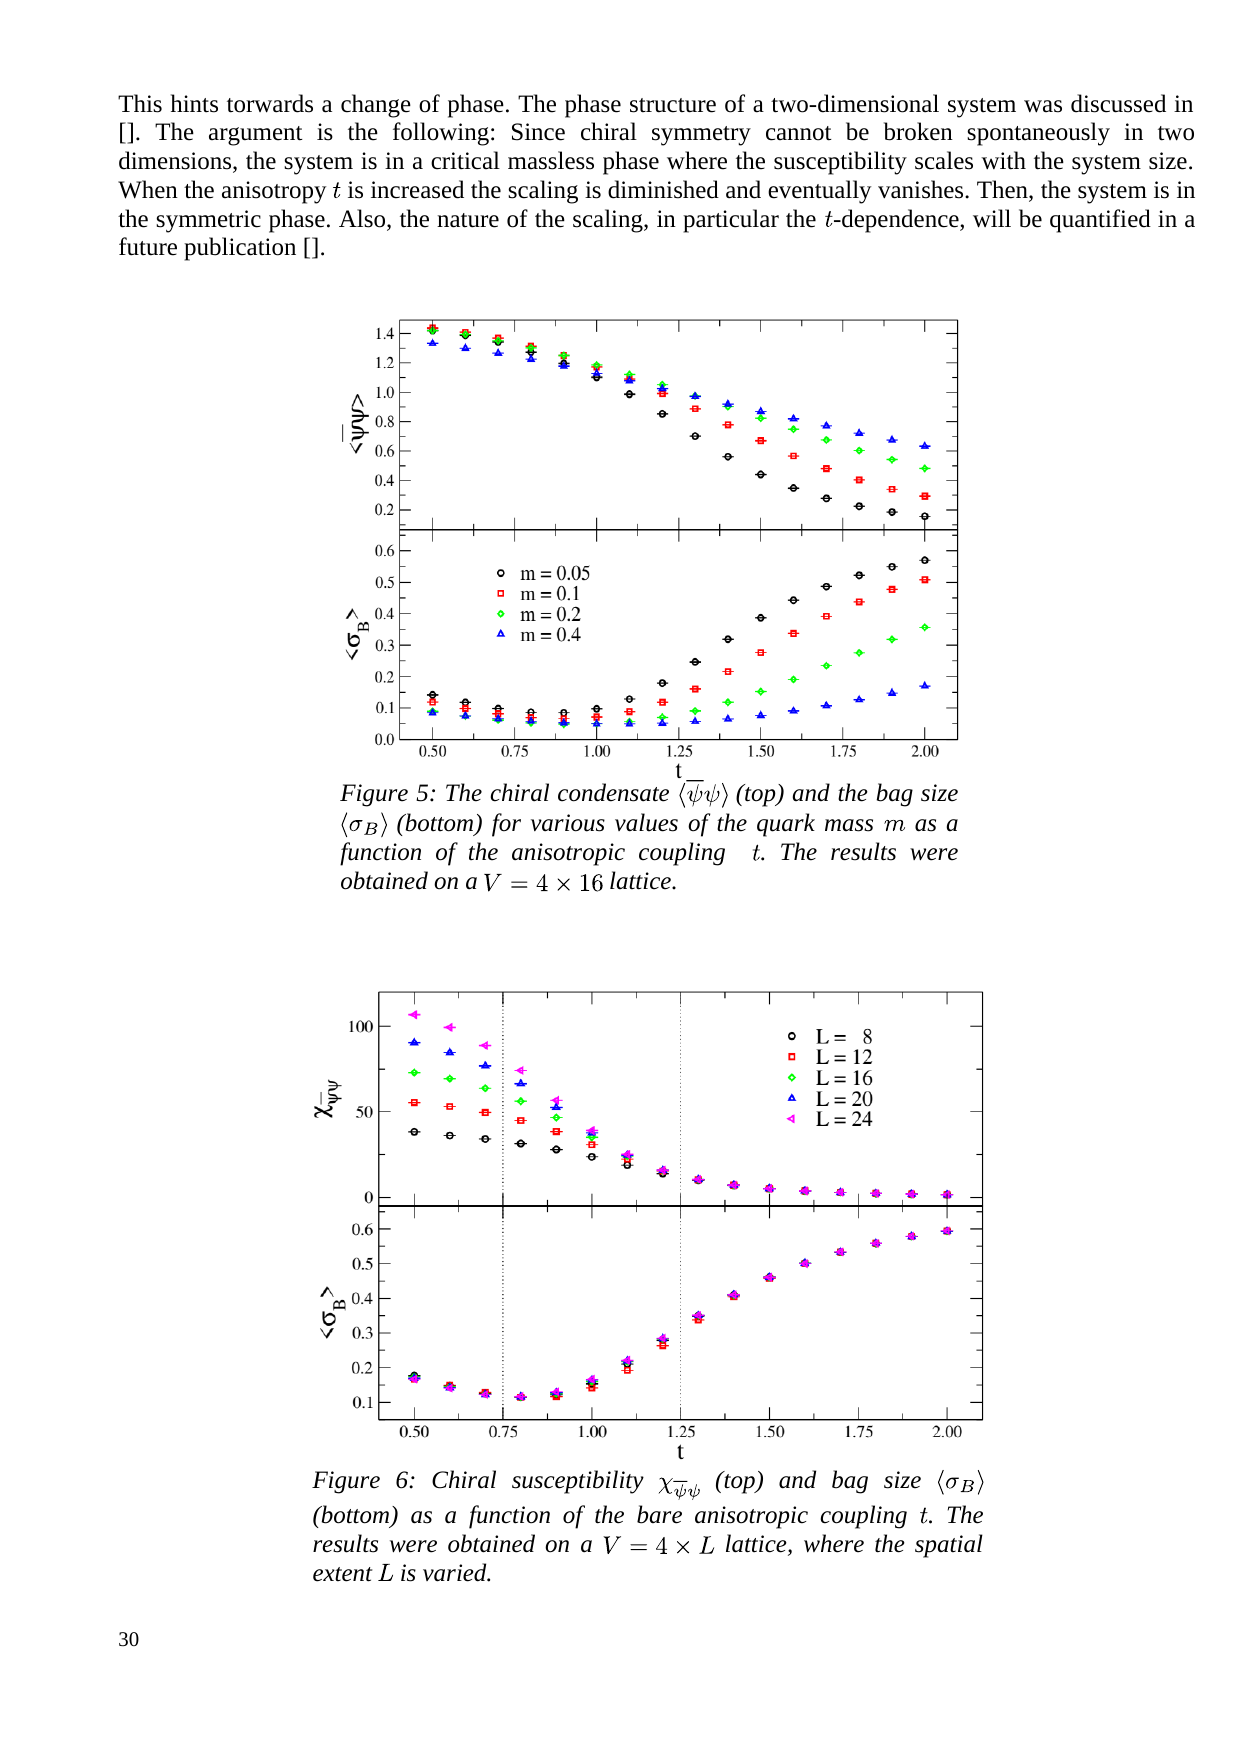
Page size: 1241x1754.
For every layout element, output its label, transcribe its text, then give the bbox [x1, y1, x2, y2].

picture [340, 318, 959, 779]
text Figure 6: Chiral susceptibility (top) and bag size (bottom) as a function of the bare anisotropic coupling . The results were obtained on a lattice, where the spatial extent is varied. [312, 1460, 983, 1586]
text [340, 284, 959, 318]
text This hints torwards a change of phase. The phase structure of a two-dimensional system was discussed in []. The argument is the following: Since chiral symmetry cannot be broken spontaneously in two dimensions, the system is in a critical massless phase where the susceptibility scales with the system size. When the anisotropy is increased the scaling is diminished and eventually vanishes. Then, the system is in the symmetric phase. Also, the nature of the scaling, in particular the -dependence, will be quantified in a future publication []. [118, 89, 1196, 261]
text Figure 5: The chiral condensate (top) and the bag size (bottom) for various values of the quark mass as a function of the anisotropic coupling . The results were obtained on a lattice. [340, 779, 959, 895]
picture [312, 991, 984, 1460]
